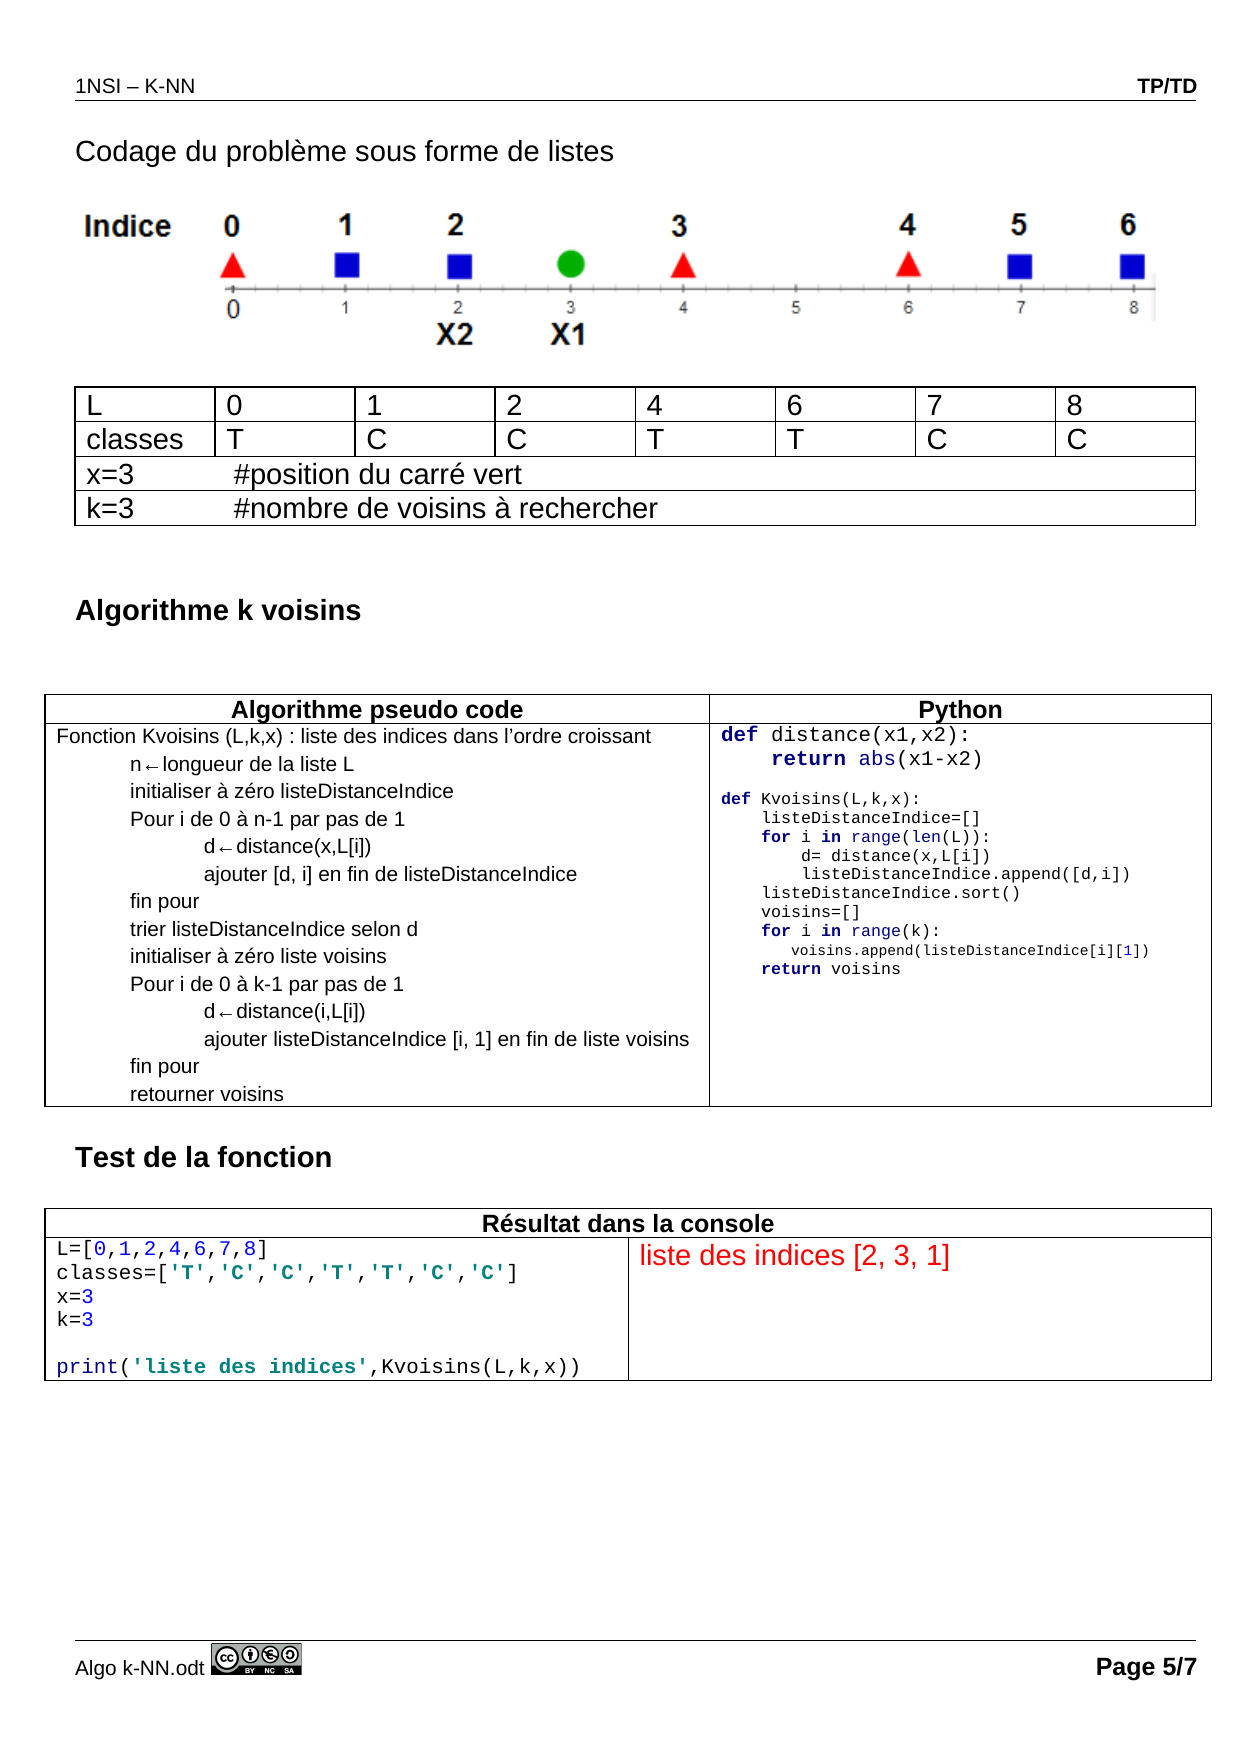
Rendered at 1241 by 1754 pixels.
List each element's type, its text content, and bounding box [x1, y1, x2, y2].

table_cell liste des indices [2, 3, 1] [629, 1238, 1211, 1380]
table_header 1 [356, 388, 494, 421]
table_header 2 [496, 388, 635, 421]
picture [211, 1643, 302, 1675]
text Test de la fonction [75, 1140, 1196, 1174]
table_cell k=3 #nombre de voisins à rechercher [76, 491, 1195, 525]
table_header 8 [1056, 388, 1195, 421]
table_header Python [710, 695, 1211, 723]
table_cell C [1056, 422, 1195, 456]
text Algorithme k voisins [75, 593, 1196, 626]
table_cell C [496, 422, 635, 456]
table_cell x=3 #position du carré vert [76, 457, 1195, 490]
table_cell def distance(x1,x2): return abs(x1-x2) def Kvoisins(L,k,x): listeDistanceIndice=[] for i in range(len(L)): d= distance(x,L[i]) listeDistanceIndice.append([d,i]) listeDistanceIndice.sort() voisins=[] for i in range(k): voisins.append(listeDistanceIndice[i][1]) return voisins [710, 724, 1211, 1106]
table_cell T [776, 422, 915, 456]
table_header 6 [776, 388, 915, 421]
table_cell T [636, 422, 775, 456]
table_cell Fonction Kvoisins (L,k,x) : liste des indices dans l’ordre croissant n←longueur de la liste L initialiser à zéro listeDistanceIndice Pour i de 0 à n-1 par pas de 1 d←distance(x,L[i]) ajouter [d, i] en fin de listeDistanceIndice fin pour trier listeDistanceIndice selon d initialiser à zéro liste voisins Pour i de 0 à k-1 par pas de 1 d←distance(i,L[i]) ajouter listeDistanceIndice [i, 1] en fin de liste voisins fin pour retourner voisins [46, 724, 709, 1106]
table_cell C [916, 422, 1055, 456]
text Codage du problème sous forme de listes [75, 134, 1196, 168]
table_header Résultat dans la console [46, 1209, 1211, 1237]
picture [75, 201, 1167, 353]
table_header 4 [636, 388, 775, 421]
table_cell C [356, 422, 494, 456]
table_header Algorithme pseudo code [46, 695, 709, 723]
table_header 7 [916, 388, 1055, 421]
table_cell T [216, 422, 354, 456]
table_header 0 [216, 388, 354, 421]
table_cell classes [76, 422, 214, 456]
table_header L [76, 388, 214, 421]
